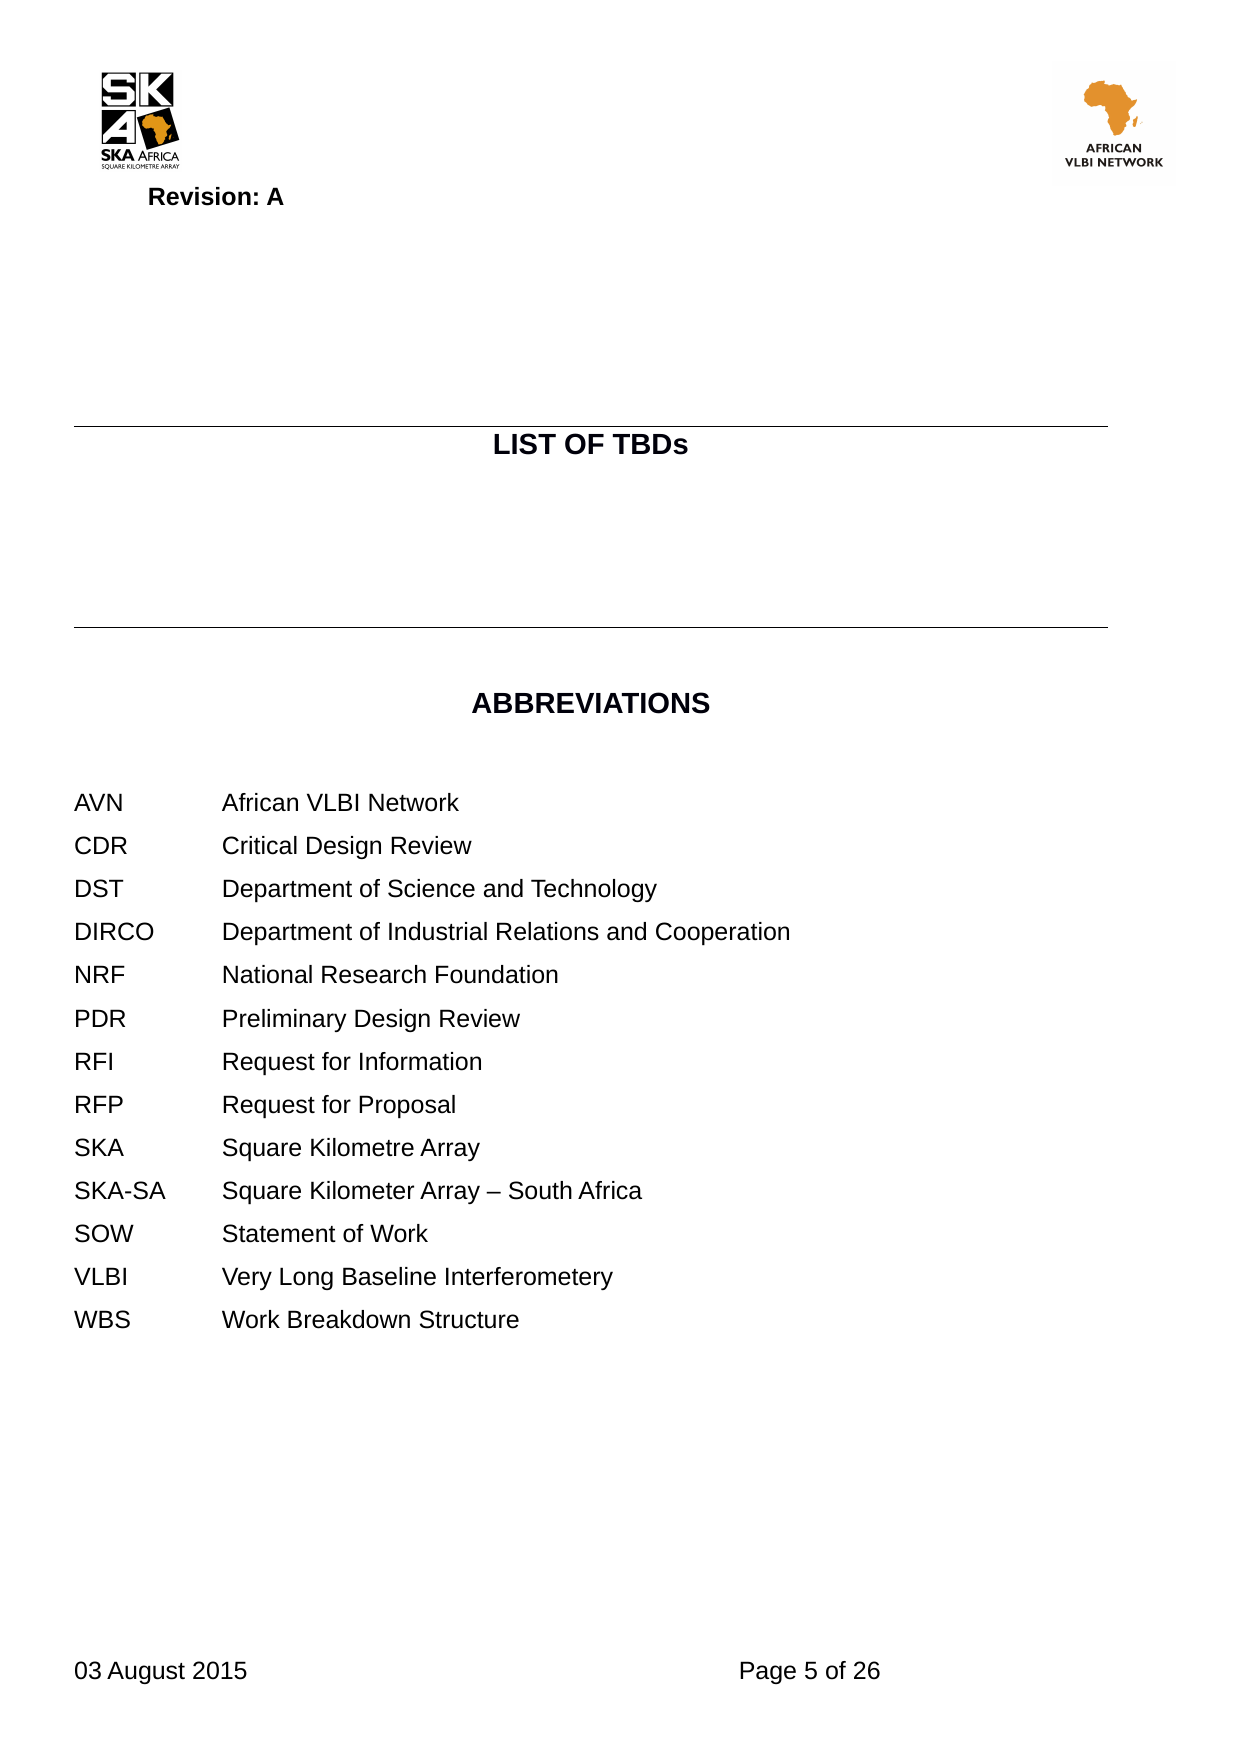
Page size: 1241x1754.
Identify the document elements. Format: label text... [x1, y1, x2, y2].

text DIRCO Department of Industrial Relations and Cooperation [74, 917, 1240, 946]
text WBS Work Breakdown Structure [74, 1305, 1108, 1334]
text NRF National Research Foundation [74, 960, 1108, 989]
text RFP Request for Proposal [74, 1090, 1108, 1118]
text PDR Preliminary Design Review [74, 1003, 1108, 1032]
text RFI Request for Information [74, 1047, 1108, 1075]
picture [1051, 61, 1177, 186]
text CDR Critical Design Review [74, 831, 1108, 860]
subtitle LIST OF TBDs [74, 427, 1108, 460]
text VLBI Very Long Baseline Interferometery [74, 1262, 1108, 1291]
text SKA Square Kilometre Array [74, 1133, 1108, 1162]
text SKA-SA Square Kilometer Array – South Africa [74, 1176, 1108, 1205]
text SOW Statement of Work [74, 1219, 1108, 1248]
subtitle ABBREVIATIONS [74, 686, 1108, 720]
text DST Department of Science and Technology [74, 874, 1240, 903]
text AVN African VLBI Network [74, 788, 1108, 817]
picture [98, 70, 183, 172]
